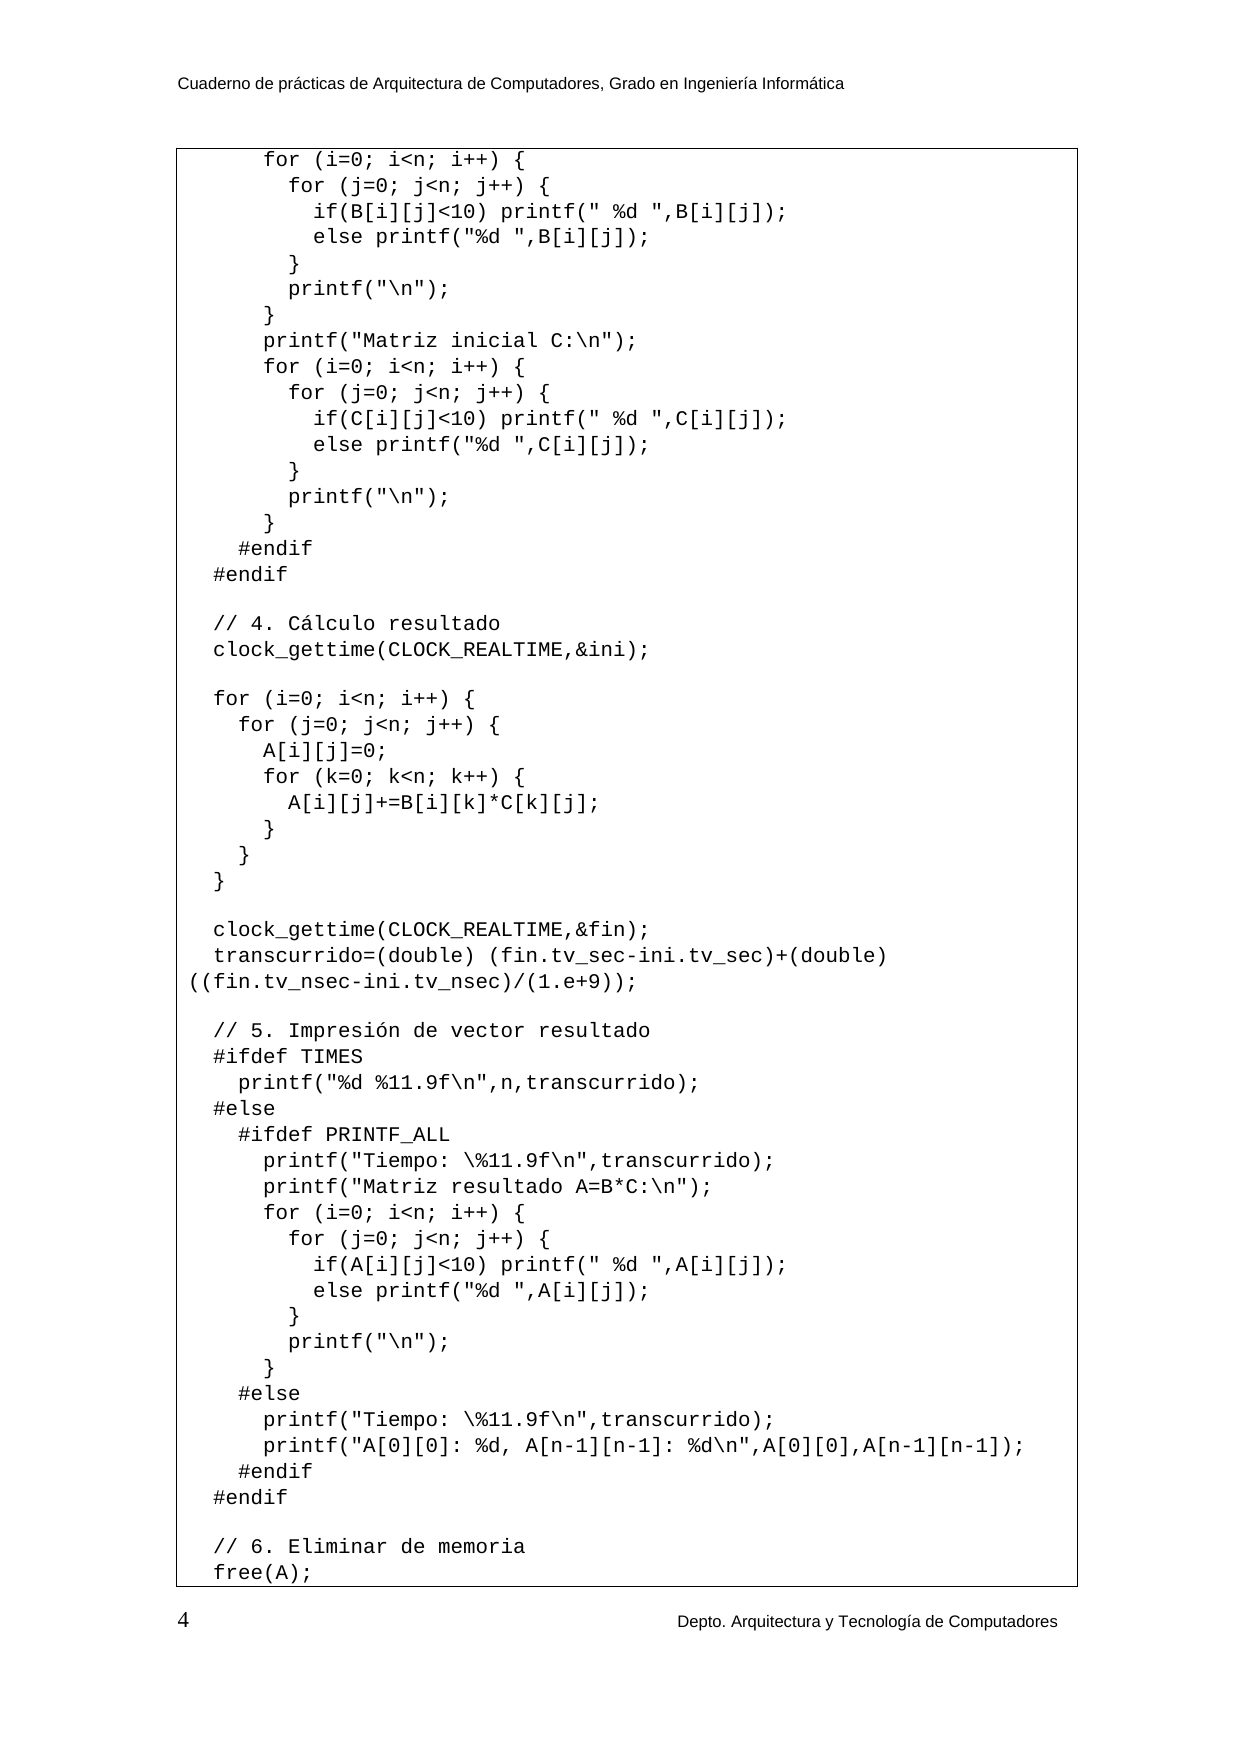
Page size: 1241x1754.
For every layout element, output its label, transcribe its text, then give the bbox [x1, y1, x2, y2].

table_header for (i=0; i<n; i++) { for (j=0; j<n; j++) { if(B[i][j]<10) printf(" %d ",B[i][j]); else printf("%d ",B[i][j]); } printf("\n"); } printf("Matriz inicial C:\n"); for (i=0; i<n; i++) { for (j=0; j<n; j++) { if(C[i][j]<10) printf(" %d ",C[i][j]); else printf("%d ",C[i][j]); } printf("\n"); } #endif #endif // 4. Cálculo resultado clock_gettime(CLOCK_REALTIME,&ini); for (i=0; i<n; i++) { for (j=0; j<n; j++) { A[i][j]=0; for (k=0; k<n; k++) { A[i][j]+=B[i][k]*C[k][j]; } } } clock_gettime(CLOCK_REALTIME,&fin); transcurrido=(double) (fin.tv_sec-ini.tv_sec)+(double) ((fin.tv_nsec-ini.tv_nsec)/(1.e+9)); // 5. Impresión de vector resultado #ifdef TIMES printf("%d %11.9f\n",n,transcurrido); #else #ifdef PRINTF_ALL printf("Tiempo: \%11.9f\n",transcurrido); printf("Matriz resultado A=B*C:\n"); for (i=0; i<n; i++) { for (j=0; j<n; j++) { if(A[i][j]<10) printf(" %d ",A[i][j]); else printf("%d ",A[i][j]); } printf("\n"); } #else printf("Tiempo: \%11.9f\n",transcurrido); printf("A[0][0]: %d, A[n-1][n-1]: %d\n",A[0][0],A[n-1][n-1]); #endif #endif // 6. Eliminar de memoria free(A); [177, 149, 1077, 1586]
